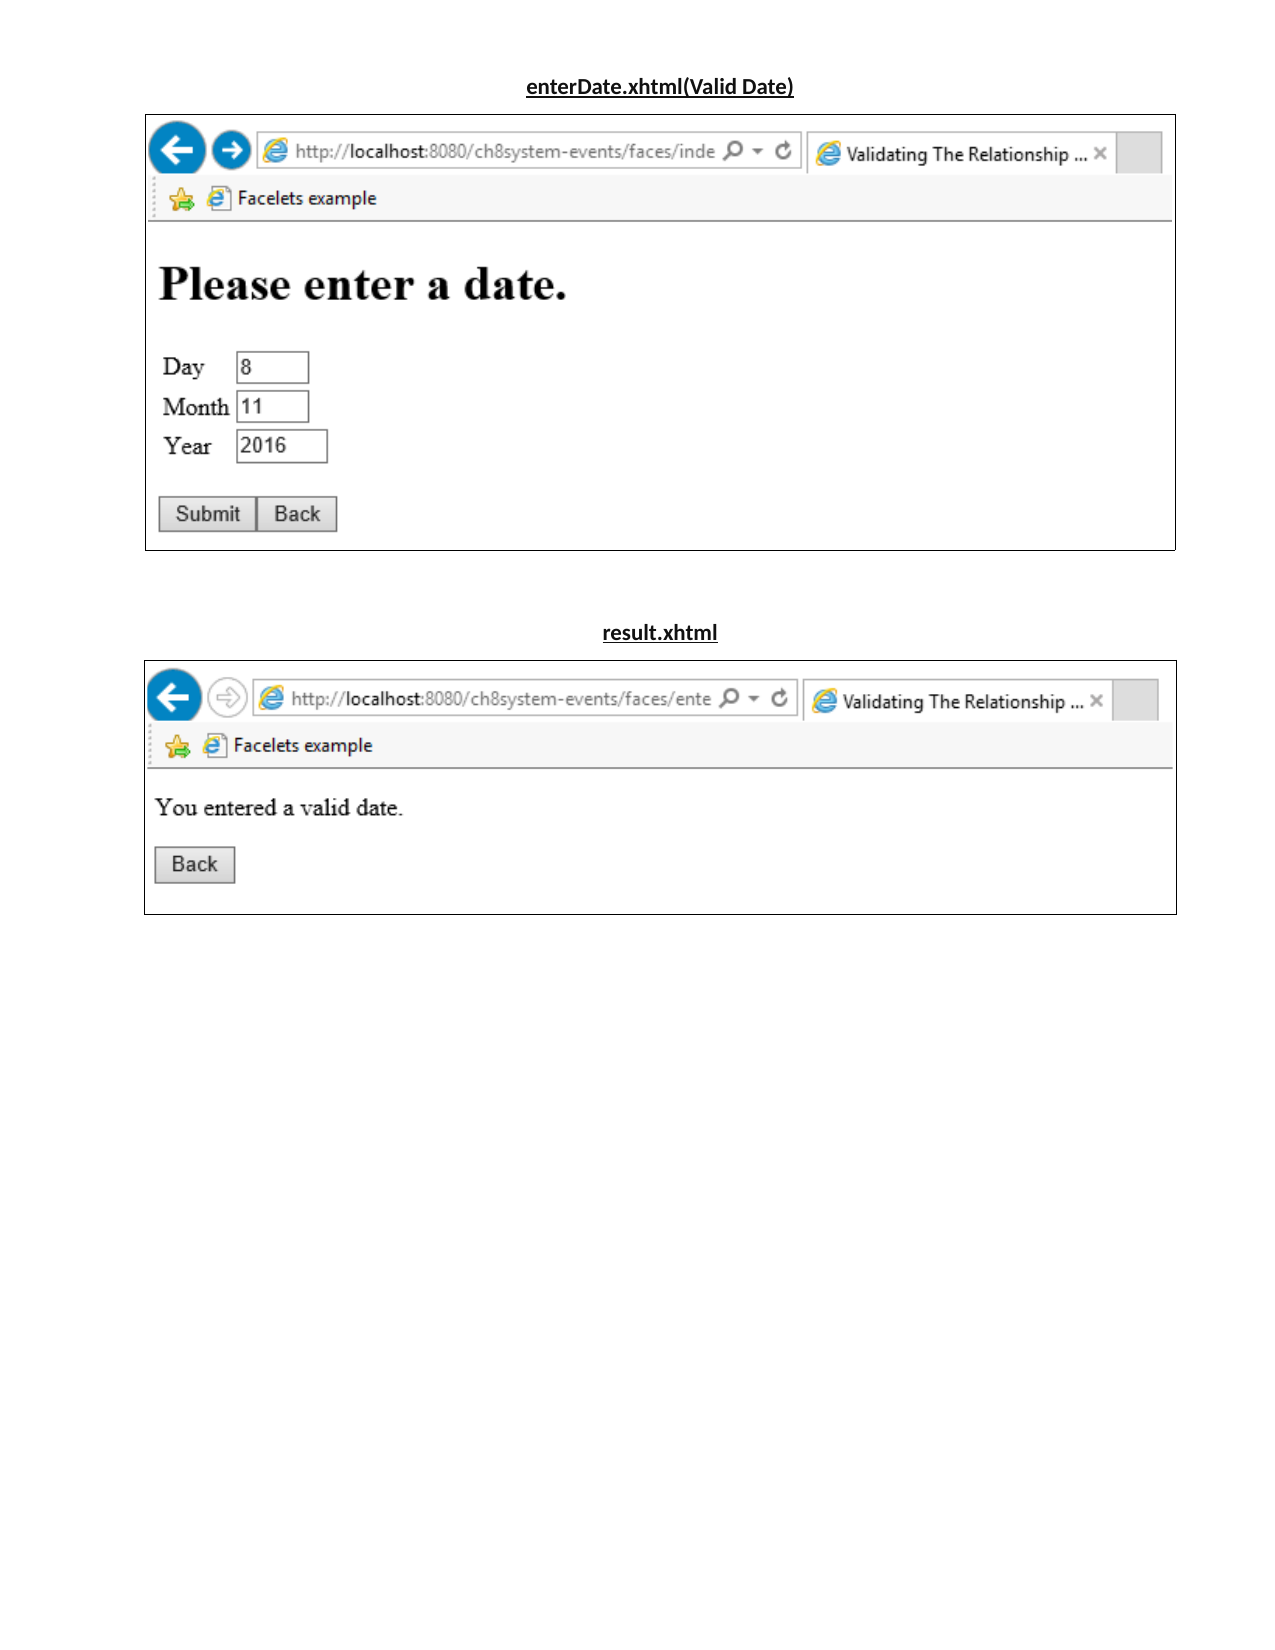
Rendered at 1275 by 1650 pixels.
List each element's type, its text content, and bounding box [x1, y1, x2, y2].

text result.xhtml [75, 618, 1245, 646]
text enterDate.xhtml(Valid Date) [75, 72, 1245, 100]
